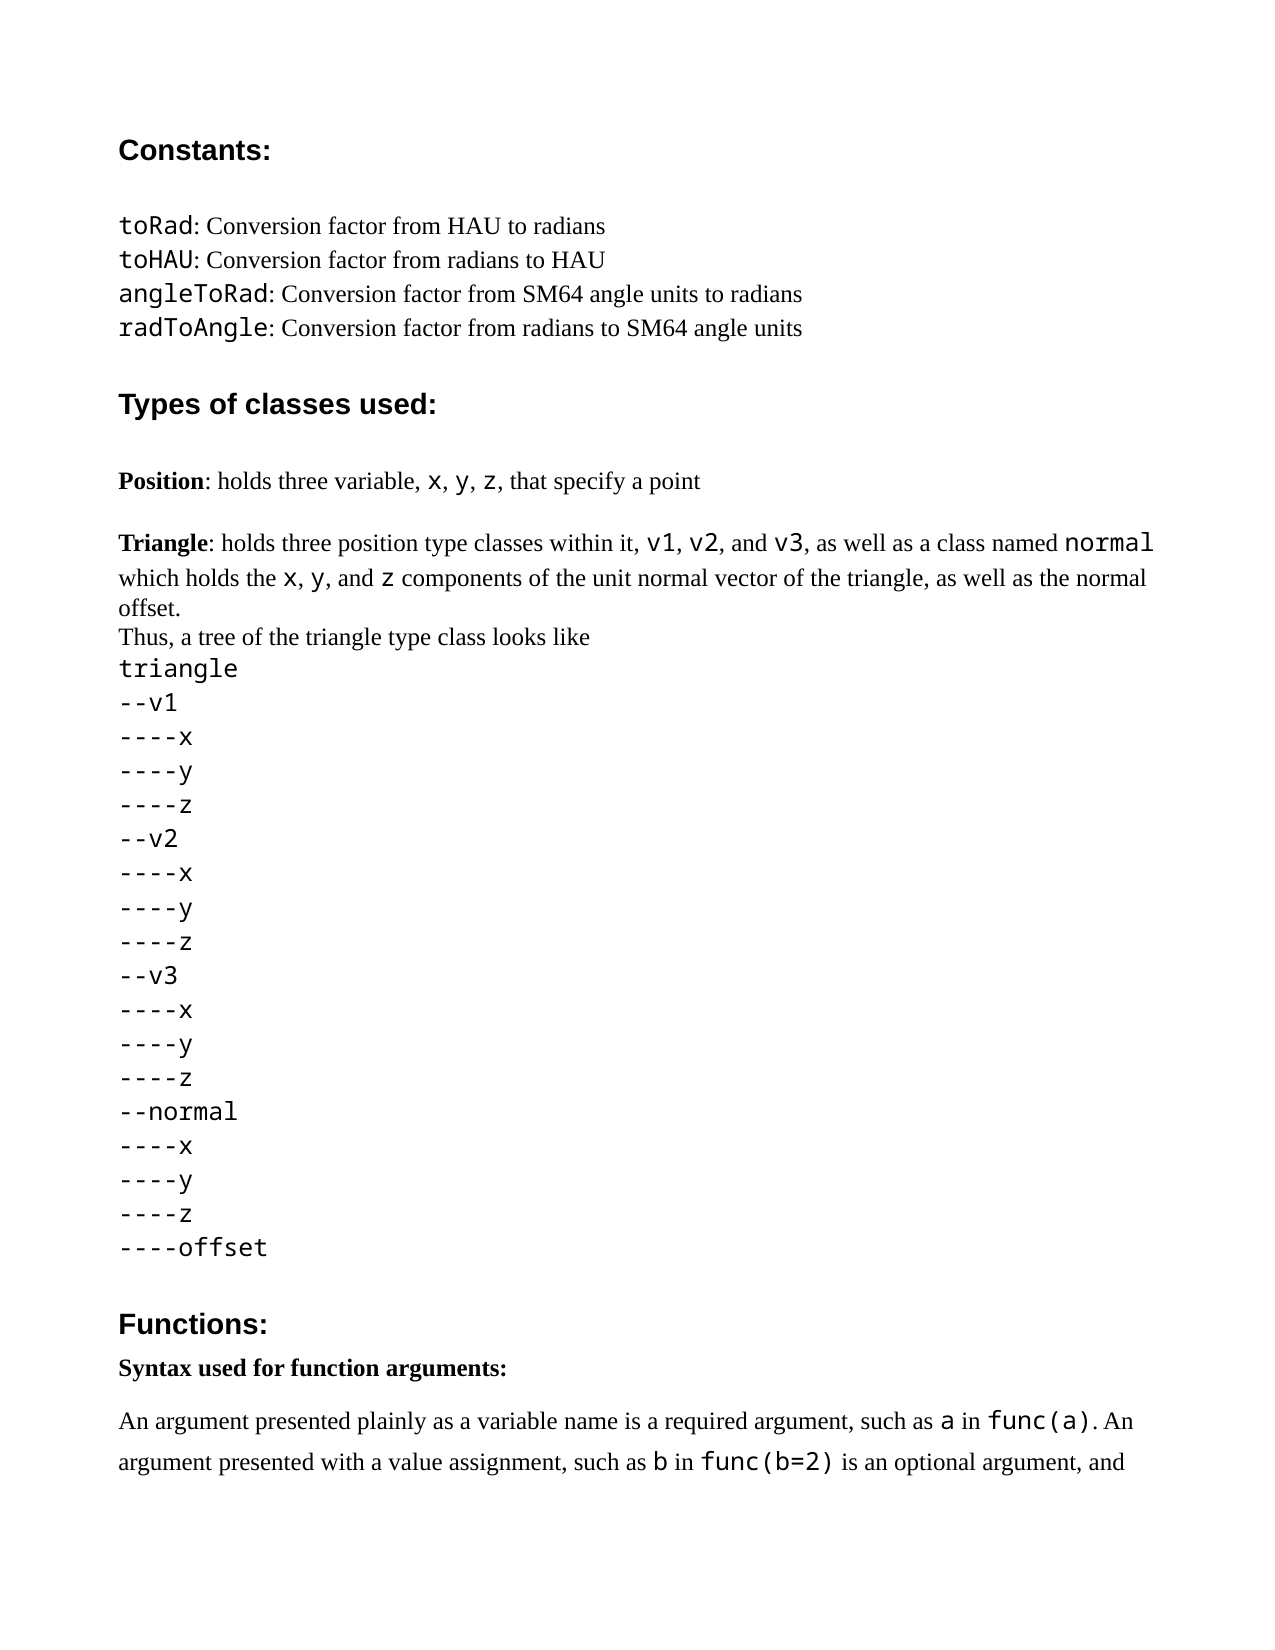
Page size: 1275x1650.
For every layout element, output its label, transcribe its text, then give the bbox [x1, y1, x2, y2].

text ----y [118, 1025, 1157, 1059]
text --normal [118, 1093, 1157, 1128]
text toHAU: Conversion factor from radians to HAU [118, 242, 1157, 276]
text Position: holds three variable, x, y, z, that specify a point [118, 462, 1157, 496]
text ----x [118, 855, 1157, 889]
text --v2 [118, 821, 1157, 855]
text ----y [118, 889, 1157, 923]
text ----z [118, 1059, 1157, 1093]
text Triangle: holds three position type classes within it, v1, v2, and v3, as well as a class named normal which holds the x, y, and z components of the unit normal vector of the triangle, as well as the normal offset. [118, 525, 1157, 622]
text ----x [118, 991, 1157, 1025]
text ----z [118, 1196, 1157, 1230]
text ----x [118, 1128, 1157, 1162]
text toRad: Conversion factor from HAU to radians [118, 208, 1157, 242]
text --v1 [118, 685, 1157, 719]
subtitle Functions: [118, 1307, 1157, 1341]
text angleToRad: Conversion factor from SM64 angle units to radians [118, 276, 1157, 310]
text ----y [118, 753, 1157, 787]
text Syntax used for function arguments: [118, 1353, 1157, 1382]
text An argument presented plainly as a variable name is a required argument, such as a in func(a). An argument presented with a value assignment, such as b in func(b=2) is an optional argument, and [118, 1402, 1157, 1477]
text Thus, a tree of the triangle type class looks like [118, 622, 1157, 651]
text --v3 [118, 957, 1157, 991]
text ----offset [118, 1230, 1157, 1264]
text triangle [118, 651, 1157, 685]
subtitle Types of classes used: [118, 387, 1157, 421]
text radToAngle: Conversion factor from radians to SM64 angle units [118, 310, 1157, 344]
text ----z [118, 787, 1157, 821]
text ----y [118, 1162, 1157, 1196]
subtitle Constants: [118, 133, 1157, 166]
text ----x [118, 719, 1157, 753]
text ----z [118, 923, 1157, 957]
